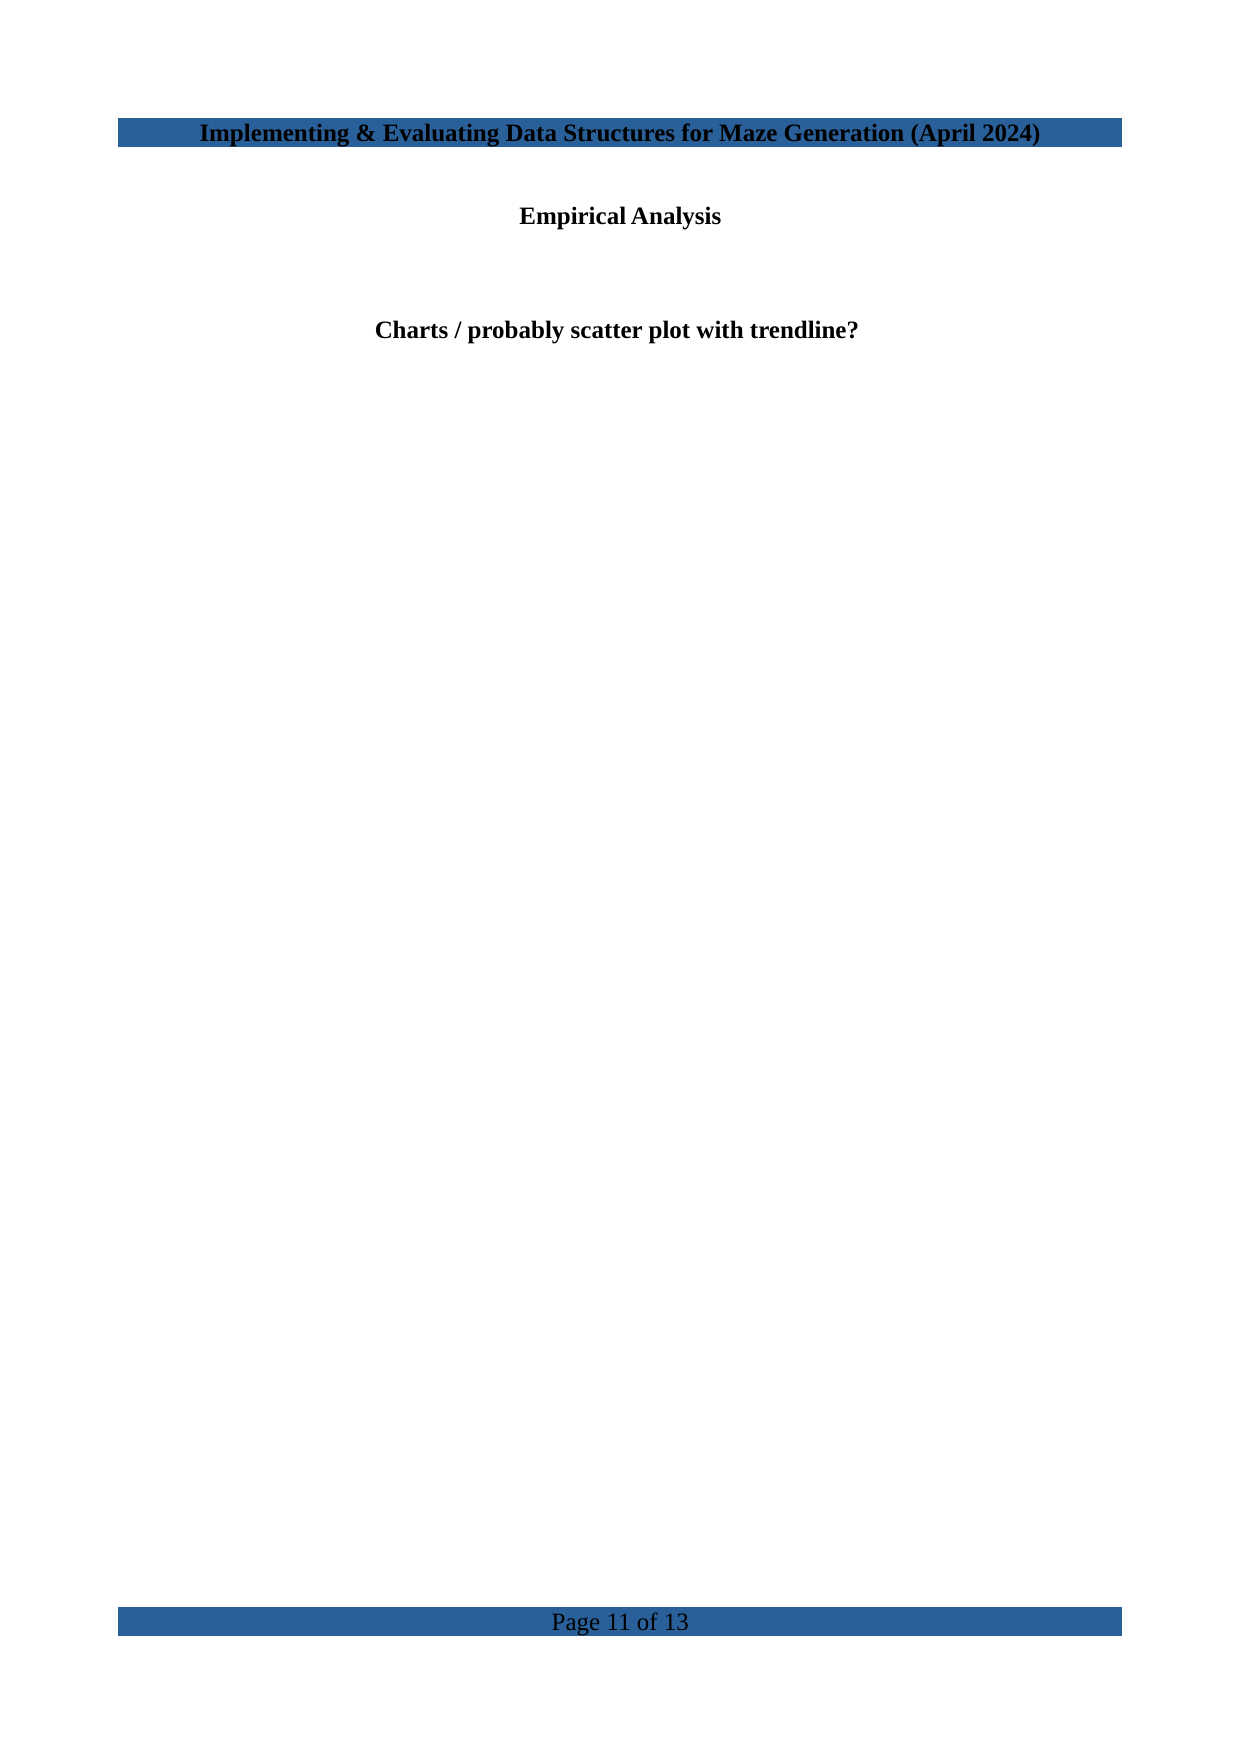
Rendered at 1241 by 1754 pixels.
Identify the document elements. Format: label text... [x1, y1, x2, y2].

subtitle Charts / probably scatter plot with trendline? [118, 315, 1122, 344]
subtitle Empirical Analysis [118, 201, 1122, 230]
